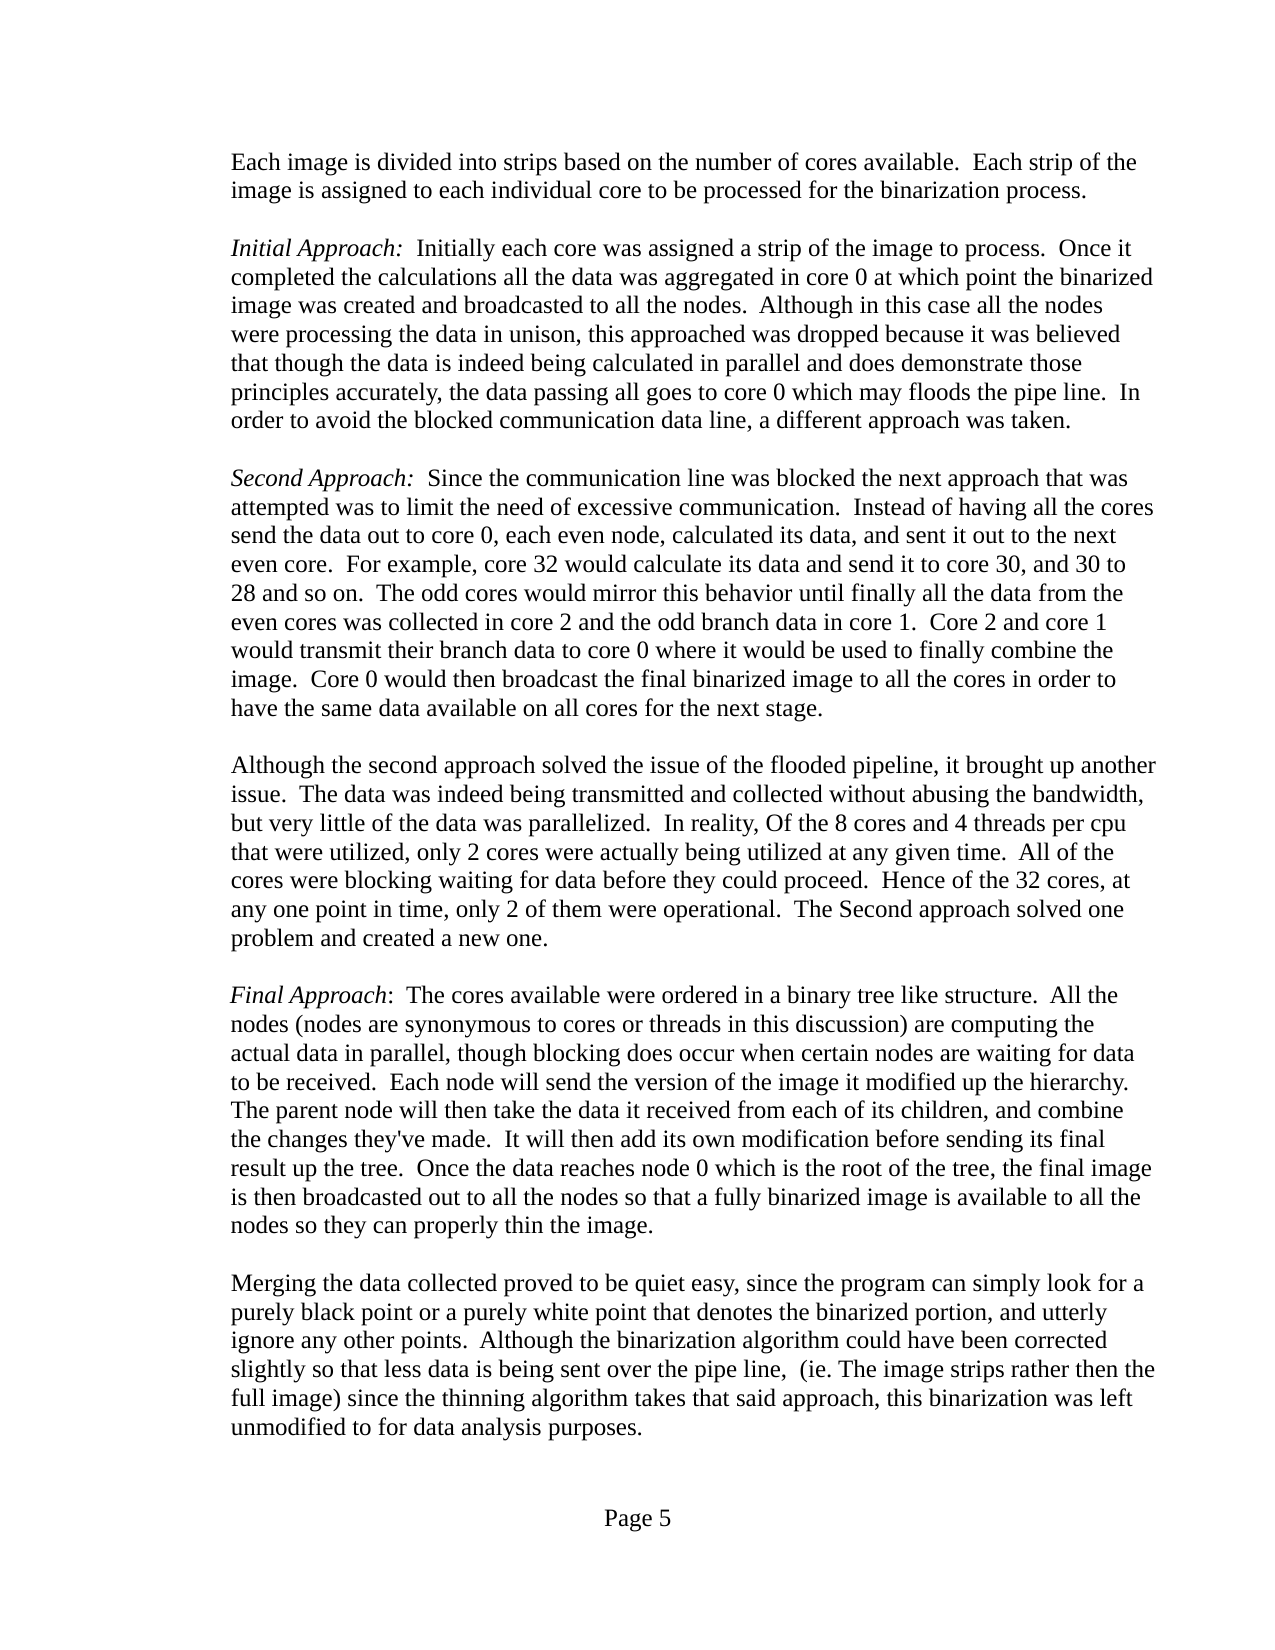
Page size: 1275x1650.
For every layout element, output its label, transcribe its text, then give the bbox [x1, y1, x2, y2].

list [193, 118, 1157, 147]
list Merging the data collected proved to be quiet easy, since the program can simply look for a purely black point or a purely white point that denotes the binarized portion, and utterly ignore any other points. Although the binarization algorithm could have been corrected slightly so that less data is being sent over the pipe line, (ie. The image strips rather then the full image) since the thinning algorithm takes that said approach, this binarization was left unmodified to for data analysis purposes. [193, 1268, 1157, 1441]
list Although the second approach solved the issue of the flooded pipeline, it brought up another issue. The data was indeed being transmitted and collected without abusing the bandwidth, but very little of the data was parallelized. In reality, Of the 8 cores and 4 threads per cpu that were utilized, only 2 cores were actually being utilized at any given time. All of the cores were blocking waiting for data before they could proceed. Hence of the 32 cores, at any one point in time, only 2 of them were operational. The Second approach solved one problem and created a new one. [193, 751, 1157, 952]
text nodes (nodes are synonymous to cores or threads in this discussion) are computing the actual data in parallel, though blocking does occur when certain nodes are waiting for data to be received. Each node will send the version of the image it modified up the hierarchy. The parent node will then take the data it received from each of its children, and combine the changes they've made. It will then add its own modification before sending its final result up the tree. Once the data reaches node 0 which is the root of the tree, the final image is then broadcasted out to all the nodes so that a fully binarized image is available to all the nodes so they can properly thin the image. [230, 1009, 1157, 1239]
list Second Approach: Since the communication line was blocked the next approach that was attempted was to limit the need of excessive communication. Instead of having all the cores send the data out to core 0, each even node, calculated its data, and sent it out to the next even core. For example, core 32 would calculate its data and send it to core 30, and 30 to 28 and so on. The odd cores would mirror this behavior until finally all the data from the even cores was collected in core 2 and the odd branch data in core 1. Core 2 and core 1 would transmit their branch data to core 0 where it would be used to finally combine the image. Core 0 would then broadcast the final binarized image to all the cores in order to have the same data available on all cores for the next stage. [193, 463, 1157, 722]
list Initial Approach: Initially each core was assigned a strip of the image to process. Once it completed the calculations all the data was aggregated in core 0 at which point the binarized image was created and broadcasted to all the nodes. Although in this case all the nodes were processing the data in unison, this approached was dropped because it was believed that though the data is indeed being calculated in parallel and does demonstrate those principles accurately, the data passing all goes to core 0 which may floods the pipe line. In order to avoid the blocked communication data line, a different approach was taken. [193, 233, 1157, 434]
text Final Approach: The cores available were ordered in a binary tree like structure. All the [118, 981, 1157, 1009]
list Each image is divided into strips based on the number of cores available. Each strip of the image is assigned to each individual core to be processed for the binarization process. [193, 147, 1157, 204]
